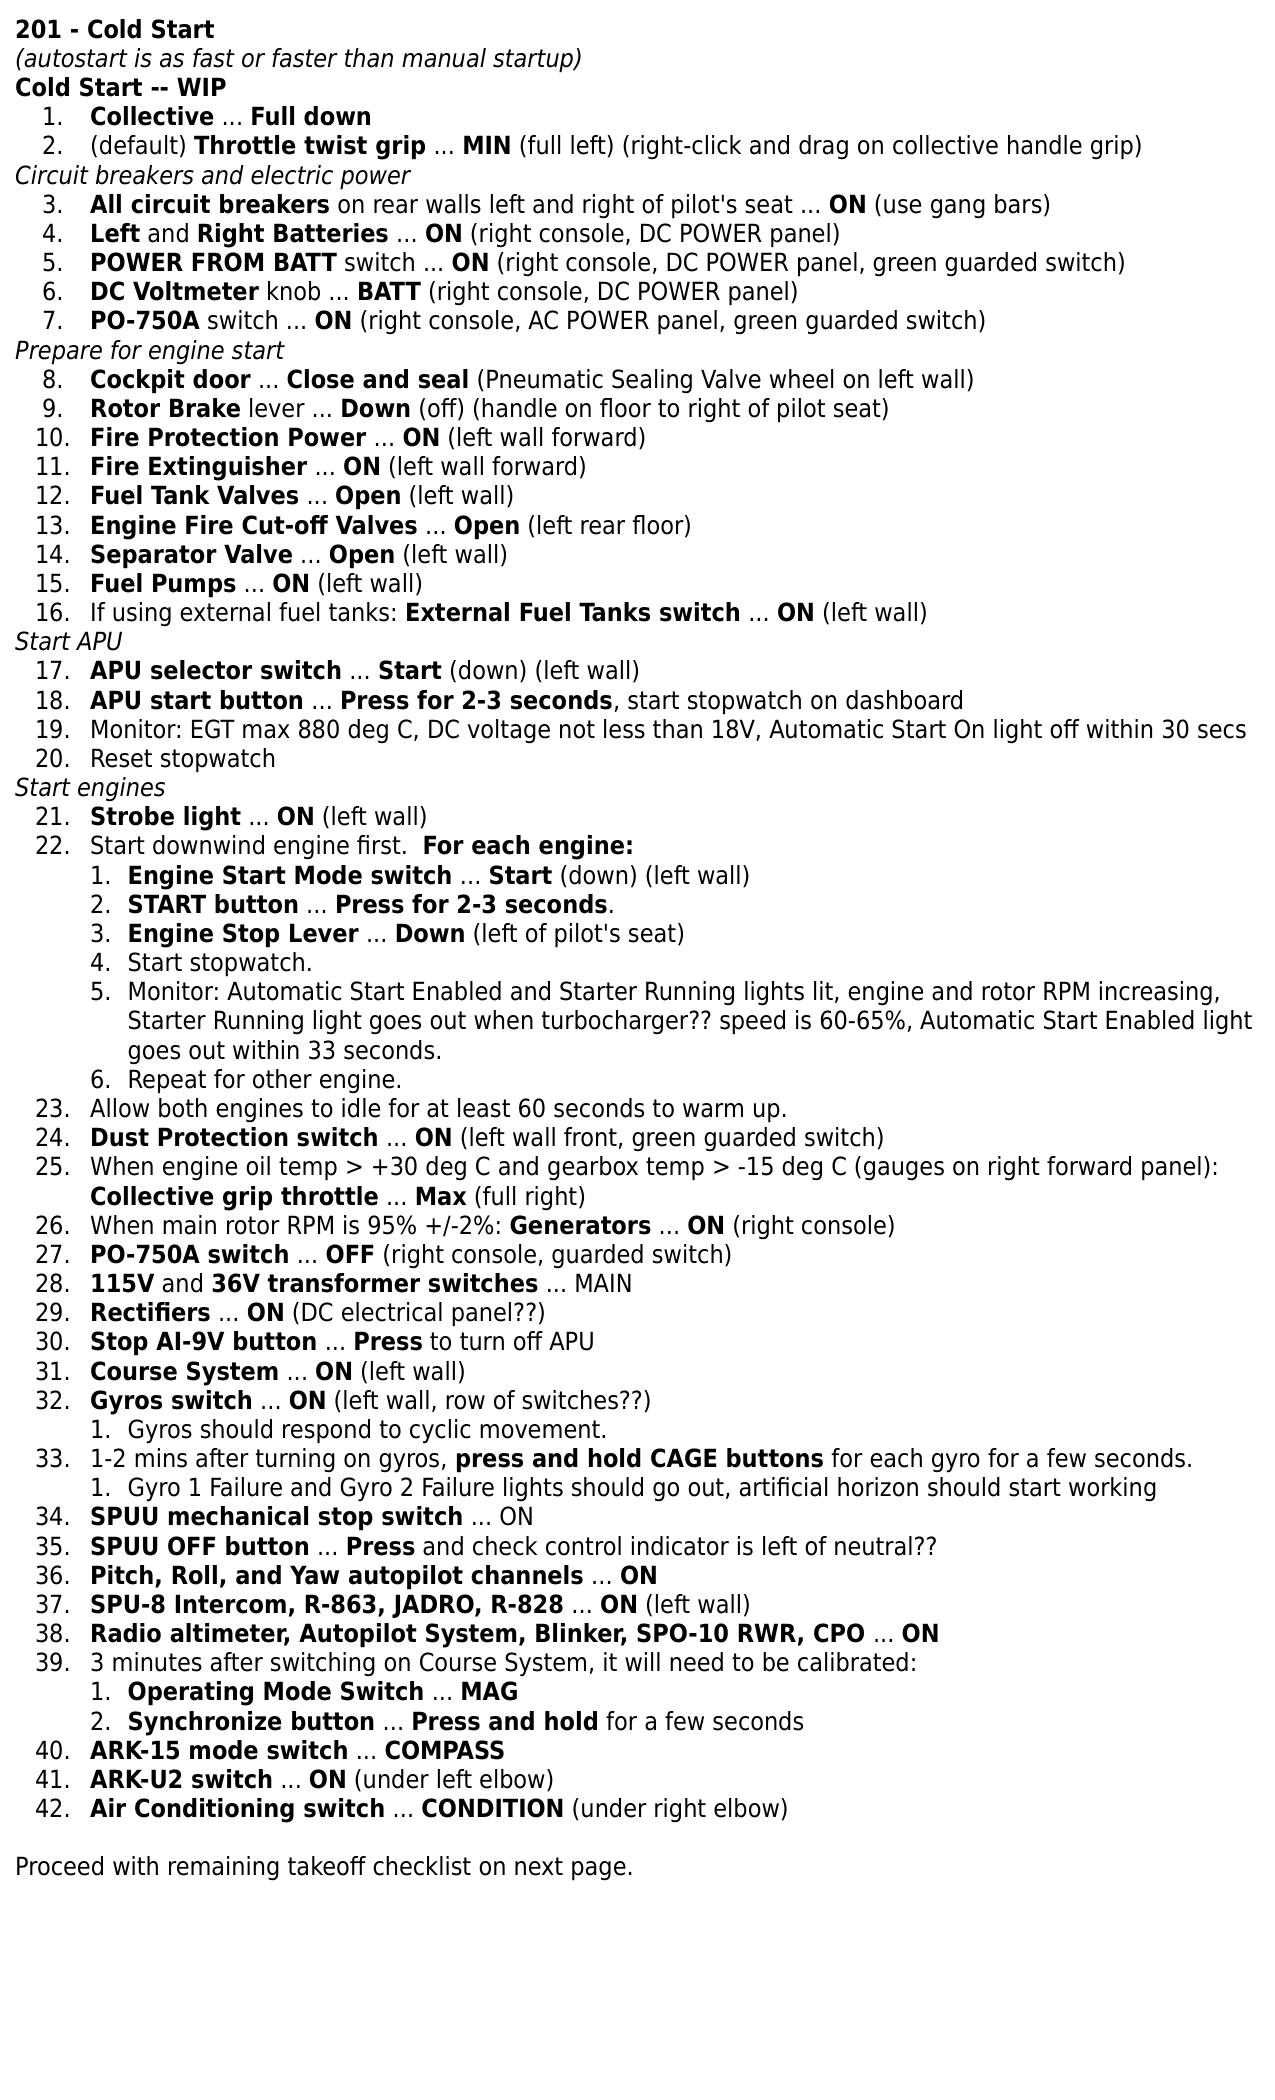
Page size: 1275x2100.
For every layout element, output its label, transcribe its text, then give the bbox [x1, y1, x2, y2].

list POWER FROM BATT switch ... ON (right console, DC POWER panel, green guarded switch) [52, 248, 1260, 277]
list Dust Protection switch ... ON (left wall front, green guarded switch) [52, 1123, 1260, 1152]
list When engine oil temp > +30 deg C and gearbox temp > -15 deg C (gauges on right forward panel): Collective grip throttle ... Max (full right) [52, 1152, 1260, 1211]
list Course System ... ON (left wall) [52, 1357, 1260, 1386]
list Radio altimeter, Autopilot System, Blinker, SPO-10 RWR, CPO ... ON [52, 1619, 1260, 1648]
list APU selector switch ... Start (down) (left wall) [52, 657, 1260, 686]
list Collective ... Full down [52, 102, 1260, 132]
list APU start button ... Press for 2-3 seconds, start stopwatch on dashboard [52, 686, 1260, 715]
list Rectifiers ... ON (DC electrical panel??) [52, 1298, 1260, 1327]
list Air Conditioning switch ... CONDITION (under right elbow) [52, 1794, 1260, 1823]
list PO-750A switch ... OFF (right console, guarded switch) [52, 1240, 1260, 1269]
list Start stopwatch. [90, 948, 1260, 977]
list ARK-U2 switch ... ON (under left elbow) [52, 1765, 1260, 1794]
text Start engines [15, 773, 1260, 802]
text Start APU [15, 627, 1260, 657]
list All circuit breakers on rear walls left and right of pilot's seat ... ON (use gang bars) [52, 190, 1260, 219]
list Start downwind engine first. For each engine: [52, 832, 1260, 861]
list Rotor Brake lever ... Down (off) (handle on floor to right of pilot seat) [52, 394, 1260, 423]
list 115V and 36V transformer switches ... MAIN [52, 1269, 1260, 1298]
list SPU-8 Intercom, R-863, JADRO, R-828 ... ON (left wall) [52, 1590, 1260, 1619]
text Cold Start -- WIP [15, 73, 1260, 102]
list SPUU OFF button ... Press and check control indicator is left of neutral?? [52, 1532, 1260, 1561]
list 1-2 mins after turning on gyros, press and hold CAGE buttons for each gyro for a few seconds. [52, 1444, 1260, 1473]
list 3 minutes after switching on Course System, it will need to be calibrated: [52, 1648, 1260, 1677]
list Fire Extinguisher ... ON (left wall forward) [52, 452, 1260, 482]
list Monitor: Automatic Start Enabled and Starter Running lights lit, engine and rotor RPM increasing, Starter Running light goes out when turbocharger?? speed is 60-65%, Automatic Start Enabled light goes out within 33 seconds. [90, 977, 1260, 1065]
list Synchronize button ... Press and hold for a few seconds [90, 1707, 1260, 1736]
list Operating Mode Switch ... MAG [90, 1677, 1260, 1707]
list Gyros switch ... ON (left wall, row of switches??) [52, 1386, 1260, 1415]
list Pitch, Roll, and Yaw autopilot channels ... ON [52, 1561, 1260, 1590]
list Gyros should respond to cyclic movement. [90, 1415, 1260, 1444]
list Allow both engines to idle for at least 60 seconds to warm up. [52, 1094, 1260, 1123]
list Reset stopwatch [52, 744, 1260, 773]
list Monitor: EGT max 880 deg C, DC voltage not less than 18V, Automatic Start On light off within 30 secs [52, 715, 1260, 744]
list ARK-15 mode switch ... COMPASS [52, 1736, 1260, 1765]
list Engine Start Mode switch ... Start (down) (left wall) [90, 861, 1260, 890]
list Engine Fire Cut-off Valves ... Open (left rear floor) [52, 511, 1260, 540]
list Stop AI-9V button ... Press to turn off APU [52, 1327, 1260, 1357]
list Cockpit door ... Close and seal (Pneumatic Sealing Valve wheel on left wall) [52, 365, 1260, 394]
list Strobe light ... ON (left wall) [52, 802, 1260, 832]
list PO-750A switch ... ON (right console, AC POWER panel, green guarded switch) [52, 307, 1260, 336]
text Proceed with remaining takeoff checklist on next page. [15, 1852, 1260, 1882]
list DC Voltmeter knob ... BATT (right console, DC POWER panel) [52, 277, 1260, 307]
list If using external fuel tanks: External Fuel Tanks switch ... ON (left wall) [52, 598, 1260, 627]
list Repeat for other engine. [90, 1065, 1260, 1094]
list (default) Throttle twist grip ... MIN (full left) (right-click and drag on collective handle grip) [52, 132, 1260, 161]
text Prepare for engine start [15, 336, 1260, 365]
text Circuit breakers and electric power [15, 161, 1260, 190]
text 201 - Cold Start [15, 15, 1260, 44]
list Separator Valve ... Open (left wall) [52, 540, 1260, 569]
text (autostart is as fast or faster than manual startup) [15, 44, 1260, 73]
list Fuel Pumps ... ON (left wall) [52, 569, 1260, 598]
list SPUU mechanical stop switch ... ON [52, 1502, 1260, 1532]
list Engine Stop Lever ... Down (left of pilot's seat) [90, 919, 1260, 948]
list Fuel Tank Valves ... Open (left wall) [52, 482, 1260, 511]
list When main rotor RPM is 95% +/-2%: Generators ... ON (right console) [52, 1211, 1260, 1240]
list START button ... Press for 2-3 seconds. [90, 890, 1260, 919]
list Gyro 1 Failure and Gyro 2 Failure lights should go out, artificial horizon should start working [90, 1473, 1260, 1502]
list Fire Protection Power ... ON (left wall forward) [52, 423, 1260, 452]
list Left and Right Batteries ... ON (right console, DC POWER panel) [52, 219, 1260, 248]
